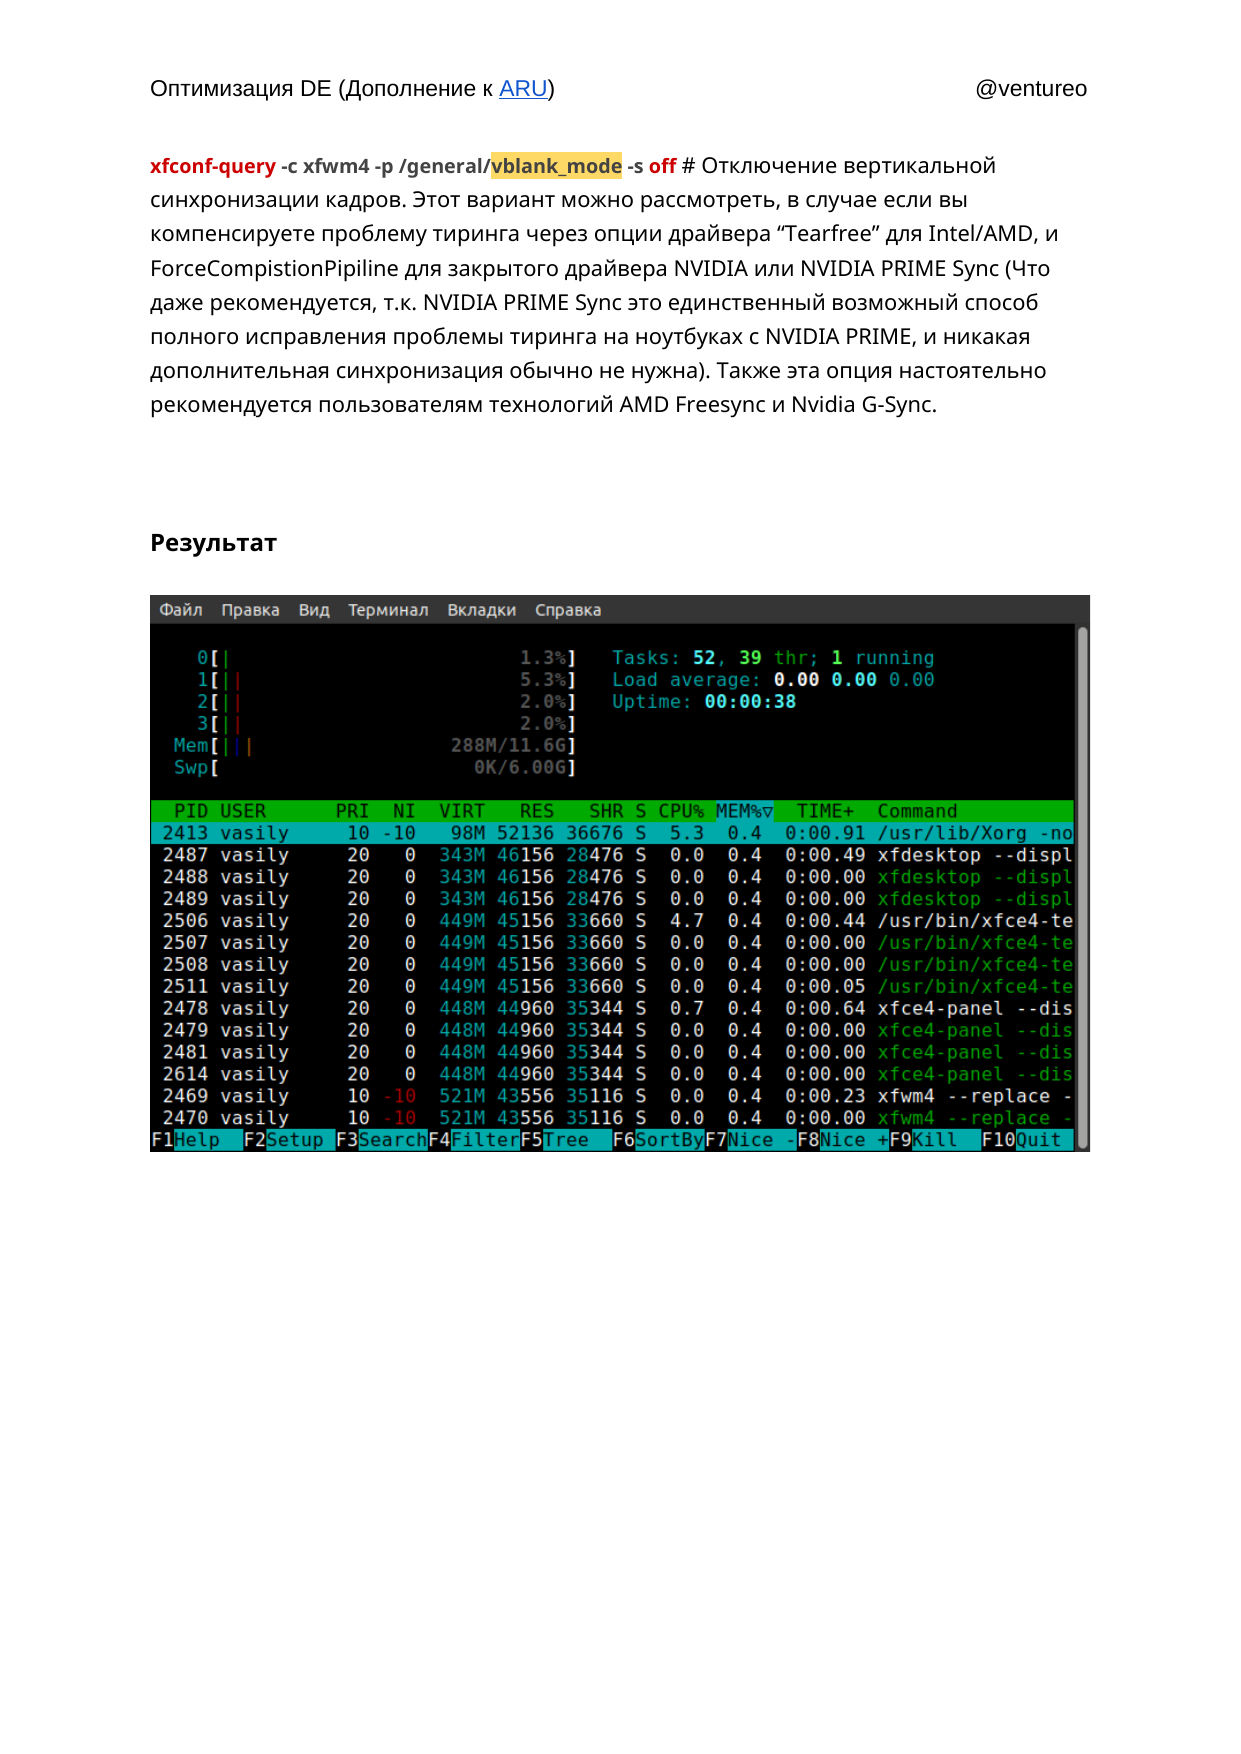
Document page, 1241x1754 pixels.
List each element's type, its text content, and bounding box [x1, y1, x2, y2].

text xfconf-query -c xfwm4 -p /general/vblank_mode -s off # Отключение вертикальной синхронизации кадров. Этот вариант можно рассмотреть, в случае если вы компенсируете проблему тиринга через опции драйвера “Tearfree” для Intel/AMD, и ForceCompistionPipiline для закрытого драйвера NVIDIA или NVIDIA PRIME Sync (Что даже рекомендуется, т.к. NVIDIA PRIME Sync это единственный возможный способ полного исправления проблемы тиринга на ноутбуках с NVIDIA PRIME, и никакая дополнительная синхронизация обычно не нужна). Также эта опция настоятельно рекомендуется пользователям технологий AMD Freesync и Nvidia G-Sync. [150, 150, 1090, 419]
subtitle Результат [150, 526, 1090, 558]
picture [150, 595, 1091, 1152]
